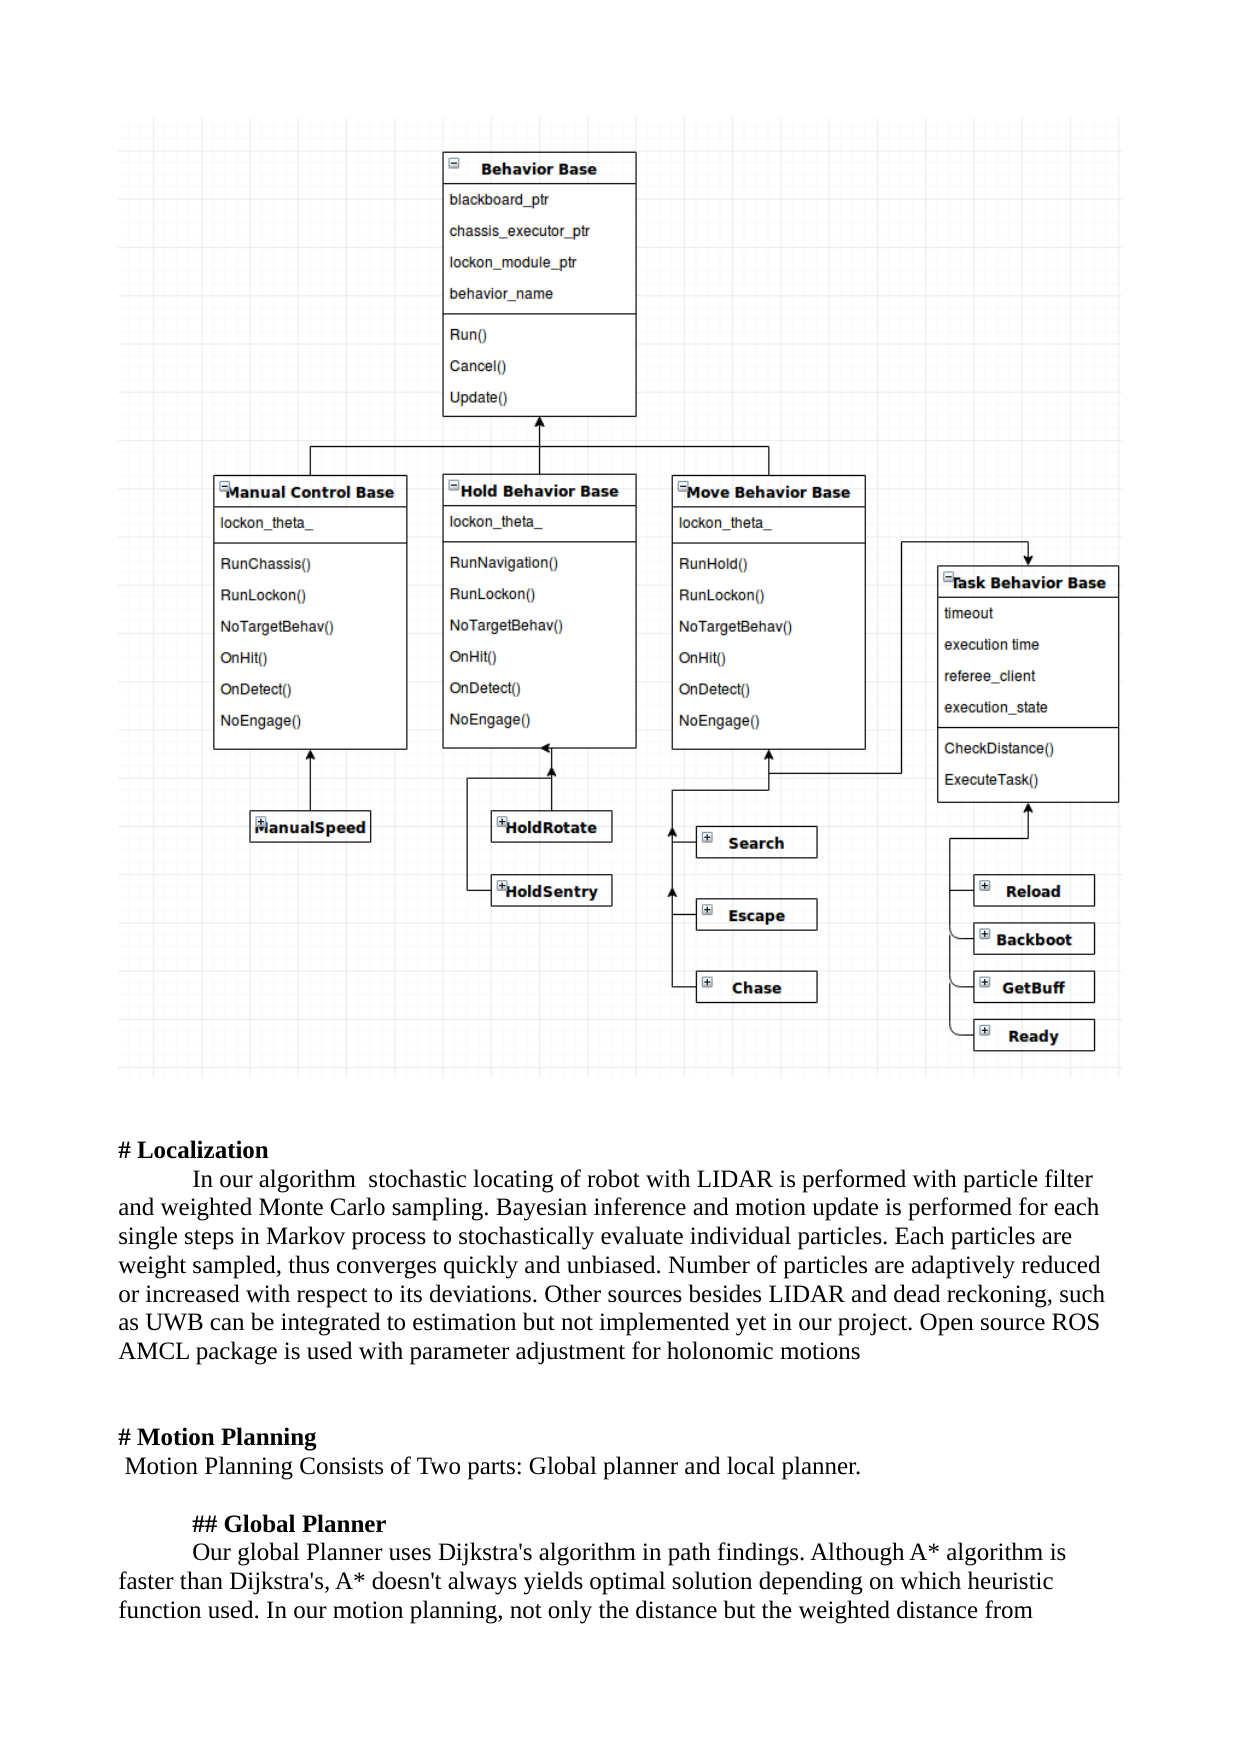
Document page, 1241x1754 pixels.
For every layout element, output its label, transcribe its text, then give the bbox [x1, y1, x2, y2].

picture [118, 118, 1123, 1078]
text In our algorithm stochastic locating of robot with LIDAR is performed with particle filter and weighted Monte Carlo sampling. Bayesian inference and motion update is performed for each single steps in Markov process to stochastically evaluate individual particles. Each particles are weight sampled, thus converges quickly and unbiased. Number of particles are adaptively reduced or increased with respect to its deviations. Other sources besides LIDAR and dead reckoning, such as UWB can be integrated to estimation but not implemented yet in our project. Open source ROS AMCL package is used with parameter adjustment for holonomic motions [118, 1164, 1122, 1365]
text ## Global Planner [118, 1509, 1122, 1537]
text Motion Planning Consists of Two parts: Global planner and local planner. [118, 1451, 1122, 1480]
text # Motion Planning [118, 1422, 1122, 1451]
text Our global Planner uses Dijkstra's algorithm in path findings. Although A* algorithm is faster than Dijkstra's, A* doesn't always yields optimal solution depending on which heuristic function used. In our motion planning, not only the distance but the weighted distance from [118, 1537, 1122, 1624]
text # Localization [118, 1135, 1122, 1164]
